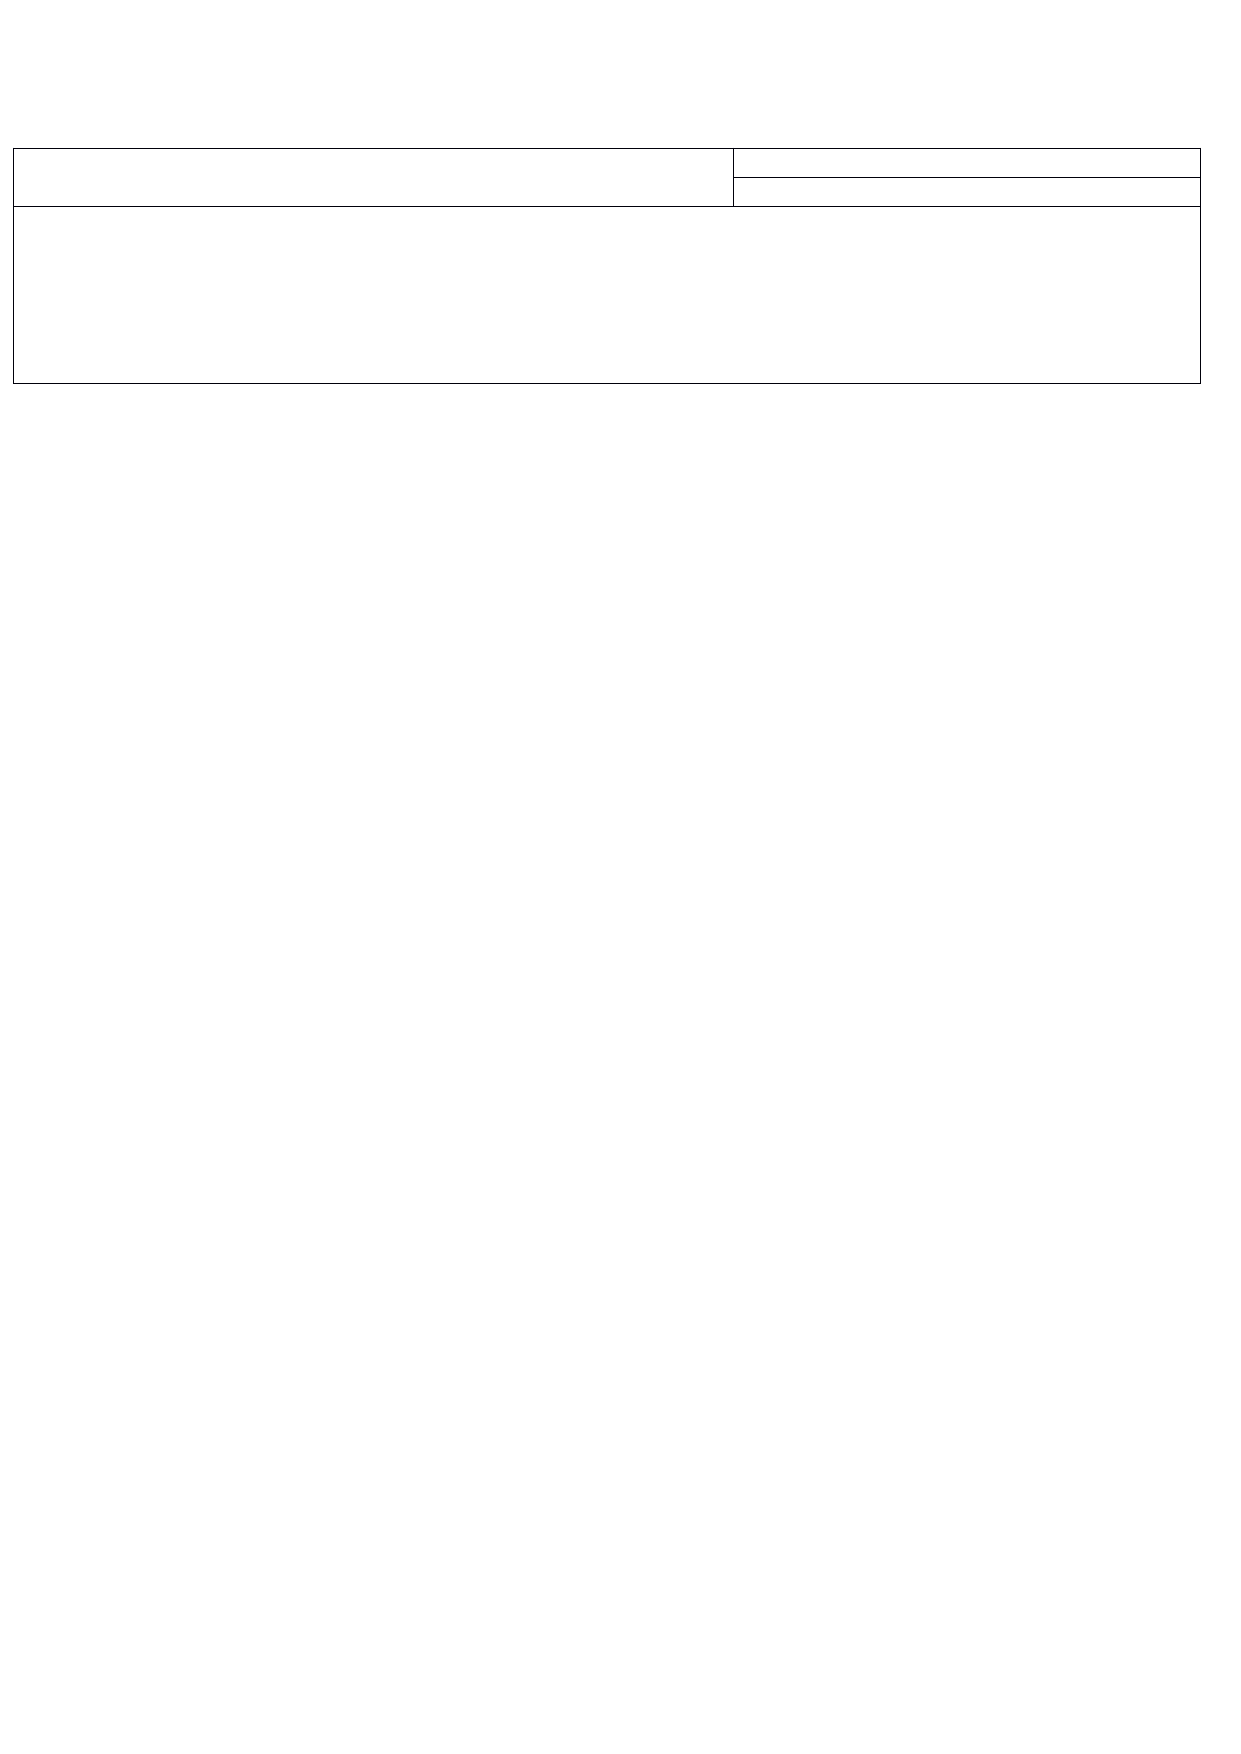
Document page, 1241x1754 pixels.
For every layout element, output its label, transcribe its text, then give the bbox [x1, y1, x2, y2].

table_cell [734, 149, 1200, 177]
table_cell [734, 178, 1200, 206]
table_cell Keywords/Questions DOM [14, 149, 733, 206]
table_cell [14, 207, 1200, 383]
